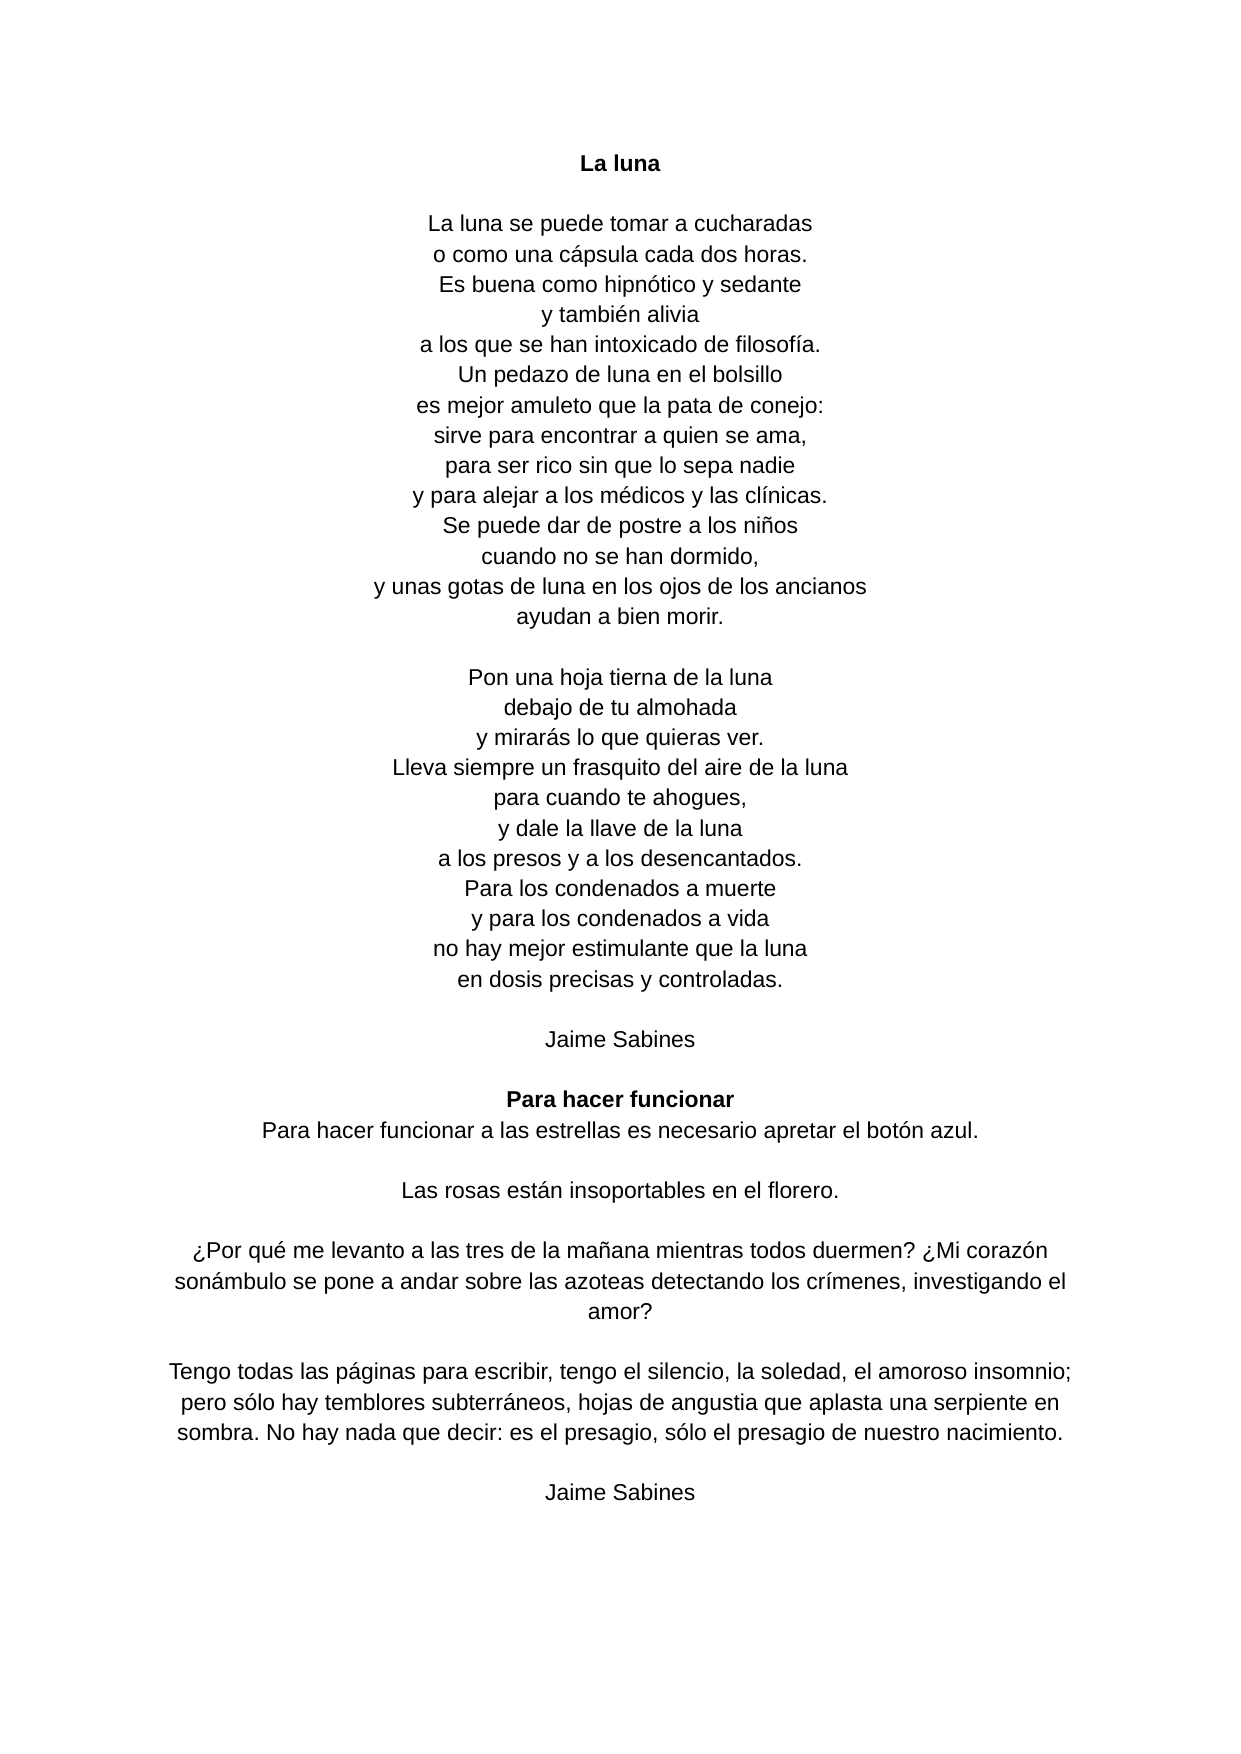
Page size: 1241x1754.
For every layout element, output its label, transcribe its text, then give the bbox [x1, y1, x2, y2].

text Lleva siempre un frasquito del aire de la luna [150, 754, 1090, 781]
text La luna se puede tomar a cucharadas [150, 210, 1090, 237]
text Tengo todas las páginas para escribir, tengo el silencio, la soledad, el amoroso insomnio; pero sólo hay temblores subterráneos, hojas de angustia que aplasta una serpiente en sombra. No hay nada que decir: es el presagio, sólo el presagio de nuestro nacimiento. [150, 1358, 1090, 1445]
text para cuando te ahogues, [150, 784, 1090, 811]
text ¿Por qué me levanto a las tres de la mañana mientras todos duermen? ¿Mi corazón sonámbulo se pone a andar sobre las azoteas detectando los crímenes, investigando el amor? [150, 1237, 1090, 1324]
text y mirarás lo que quieras ver. [150, 724, 1090, 750]
text a los presos y a los desencantados. [150, 845, 1090, 871]
text Se puede dar de postre a los niños [150, 512, 1090, 539]
text Pon una hoja tierna de la luna [150, 663, 1090, 690]
text La luna [150, 150, 1090, 176]
text es mejor amuleto que la pata de conejo: [150, 392, 1090, 418]
text Jaime Sabines [150, 1479, 1090, 1506]
text para ser rico sin que lo sepa nadie [150, 452, 1090, 478]
text a los que se han intoxicado de filosofía. [150, 331, 1090, 358]
text y unas gotas de luna en los ojos de los ancianos [150, 573, 1090, 599]
text Para los condenados a muerte [150, 875, 1090, 901]
text no hay mejor estimulante que la luna [150, 935, 1090, 962]
text y para los condenados a vida [150, 905, 1090, 932]
text Las rosas están insoportables en el florero. [150, 1177, 1090, 1203]
text debajo de tu almohada [150, 694, 1090, 720]
text Para hacer funcionar a las estrellas es necesario apretar el botón azul. [150, 1117, 1090, 1143]
text Un pedazo de luna en el bolsillo [150, 361, 1090, 388]
text y dale la llave de la luna [150, 814, 1090, 841]
text o como una cápsula cada dos horas. [150, 241, 1090, 267]
text y también alivia [150, 301, 1090, 327]
text Jaime Sabines [150, 1026, 1090, 1052]
text sirve para encontrar a quien se ama, [150, 422, 1090, 448]
text Para hacer funcionar [150, 1086, 1090, 1113]
text y para alejar a los médicos y las clínicas. [150, 482, 1090, 509]
text cuando no se han dormido, [150, 543, 1090, 569]
text en dosis precisas y controladas. [150, 966, 1090, 992]
text Es buena como hipnótico y sedante [150, 271, 1090, 297]
text ayudan a bien morir. [150, 603, 1090, 629]
